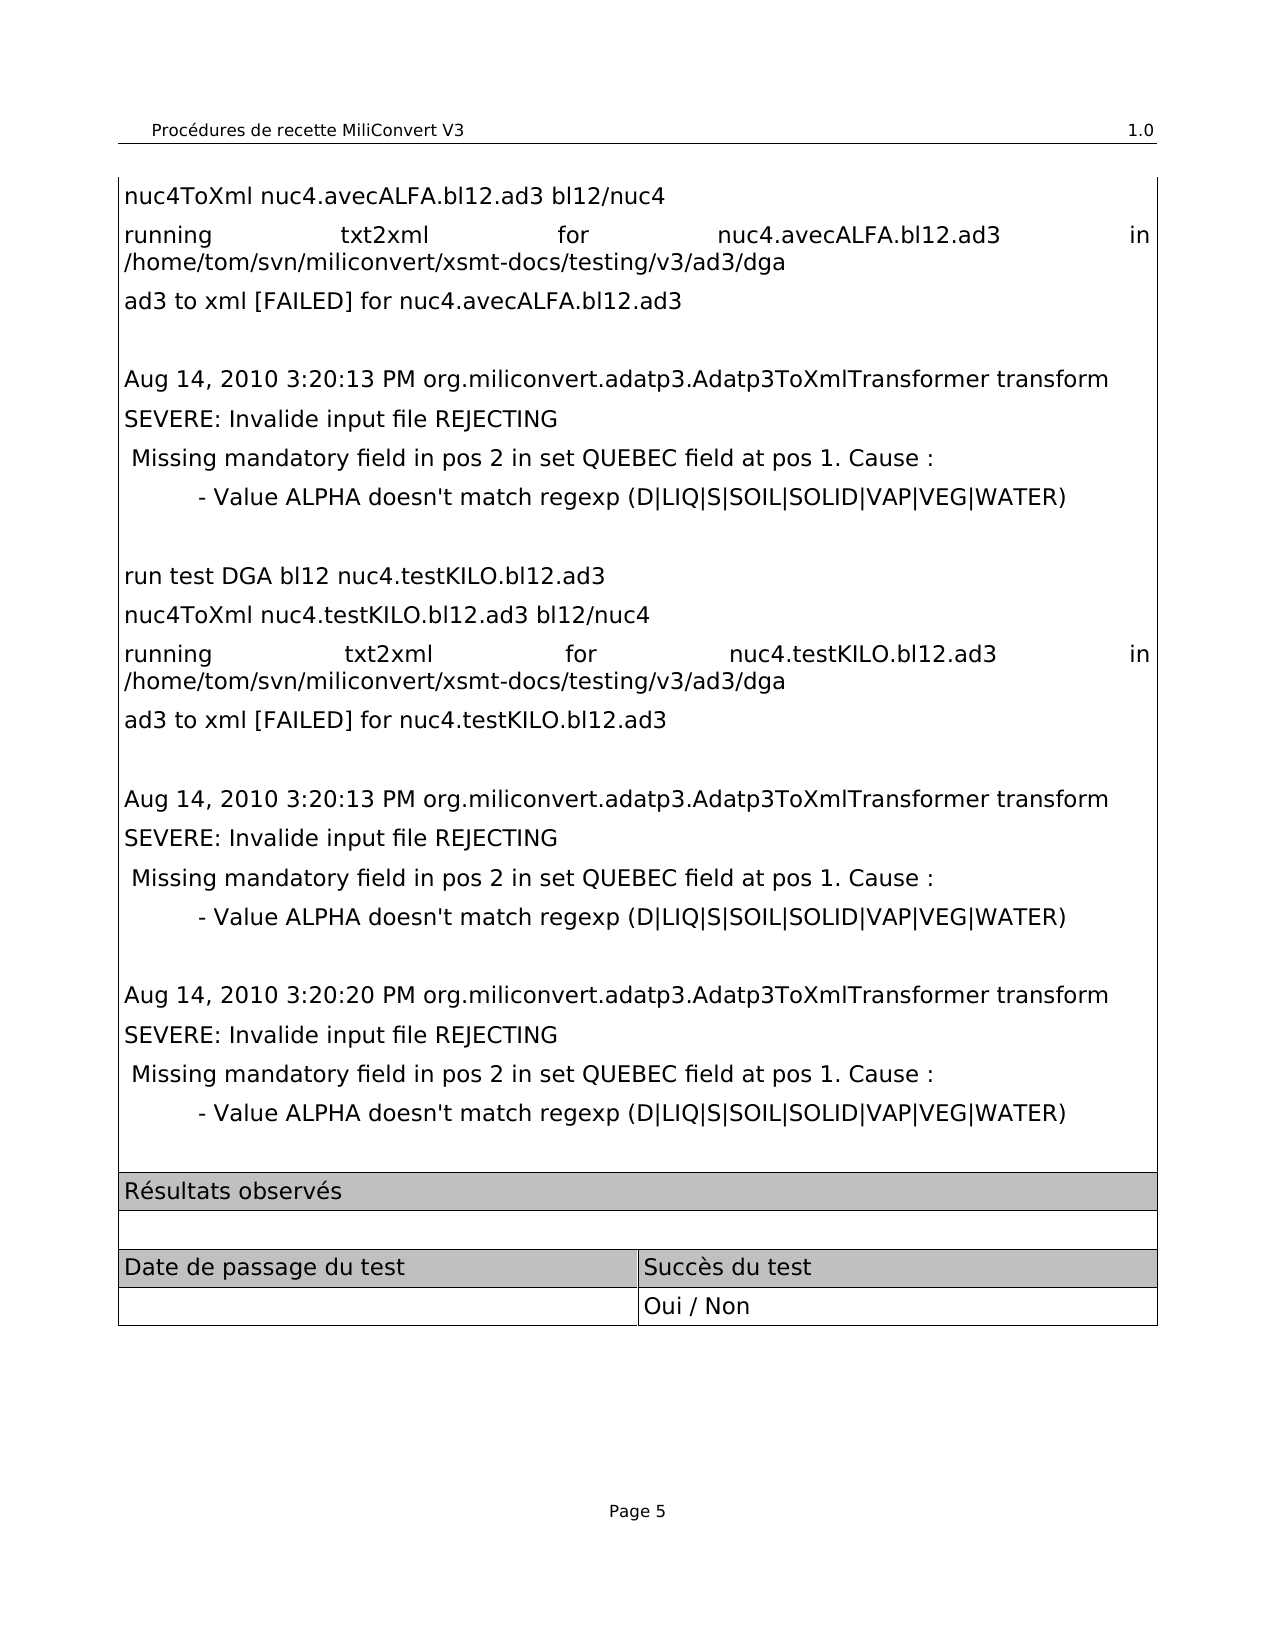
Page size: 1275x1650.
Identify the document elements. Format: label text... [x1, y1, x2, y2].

table_cell Date de passage du test [119, 1250, 637, 1287]
table_cell nuc4ToXml nuc4.avecALFA.bl12.ad3 bl12/nuc4 running txt2xml for nuc4.avecALFA.bl12.ad3 in /home/tom/svn/miliconvert/xsmt-docs/testing/v3/ad3/dga ad3 to xml [FAILED] for nuc4.avecALFA.bl12.ad3 Aug 14, 2010 3:20:13 PM org.miliconvert.adatp3.Adatp3ToXmlTransformer transform SEVERE: Invalide input file REJECTING Missing mandatory field in pos 2 in set QUEBEC field at pos 1. Cause : - Value ALPHA doesn't match regexp (D|LIQ|S|SOIL|SOLID|VAP|VEG|WATER) run test DGA bl12 nuc4.testKILO.bl12.ad3 nuc4ToXml nuc4.testKILO.bl12.ad3 bl12/nuc4 running txt2xml for nuc4.testKILO.bl12.ad3 in /home/tom/svn/miliconvert/xsmt-docs/testing/v3/ad3/dga ad3 to xml [FAILED] for nuc4.testKILO.bl12.ad3 Aug 14, 2010 3:20:13 PM org.miliconvert.adatp3.Adatp3ToXmlTransformer transform SEVERE: Invalide input file REJECTING Missing mandatory field in pos 2 in set QUEBEC field at pos 1. Cause : - Value ALPHA doesn't match regexp (D|LIQ|S|SOIL|SOLID|VAP|VEG|WATER) Aug 14, 2010 3:20:20 PM org.miliconvert.adatp3.Adatp3ToXmlTransformer transform SEVERE: Invalide input file REJECTING Missing mandatory field in pos 2 in set QUEBEC field at pos 1. Cause : - Value ALPHA doesn't match regexp (D|LIQ|S|SOIL|SOLID|VAP|VEG|WATER) [119, 177, 1157, 1172]
table_cell [119, 1211, 1157, 1249]
table_cell Résultats observés [119, 1173, 1157, 1210]
table_cell [119, 1288, 637, 1325]
table_cell Succès du test [639, 1250, 1157, 1287]
table_cell Oui / Non [639, 1288, 1157, 1325]
